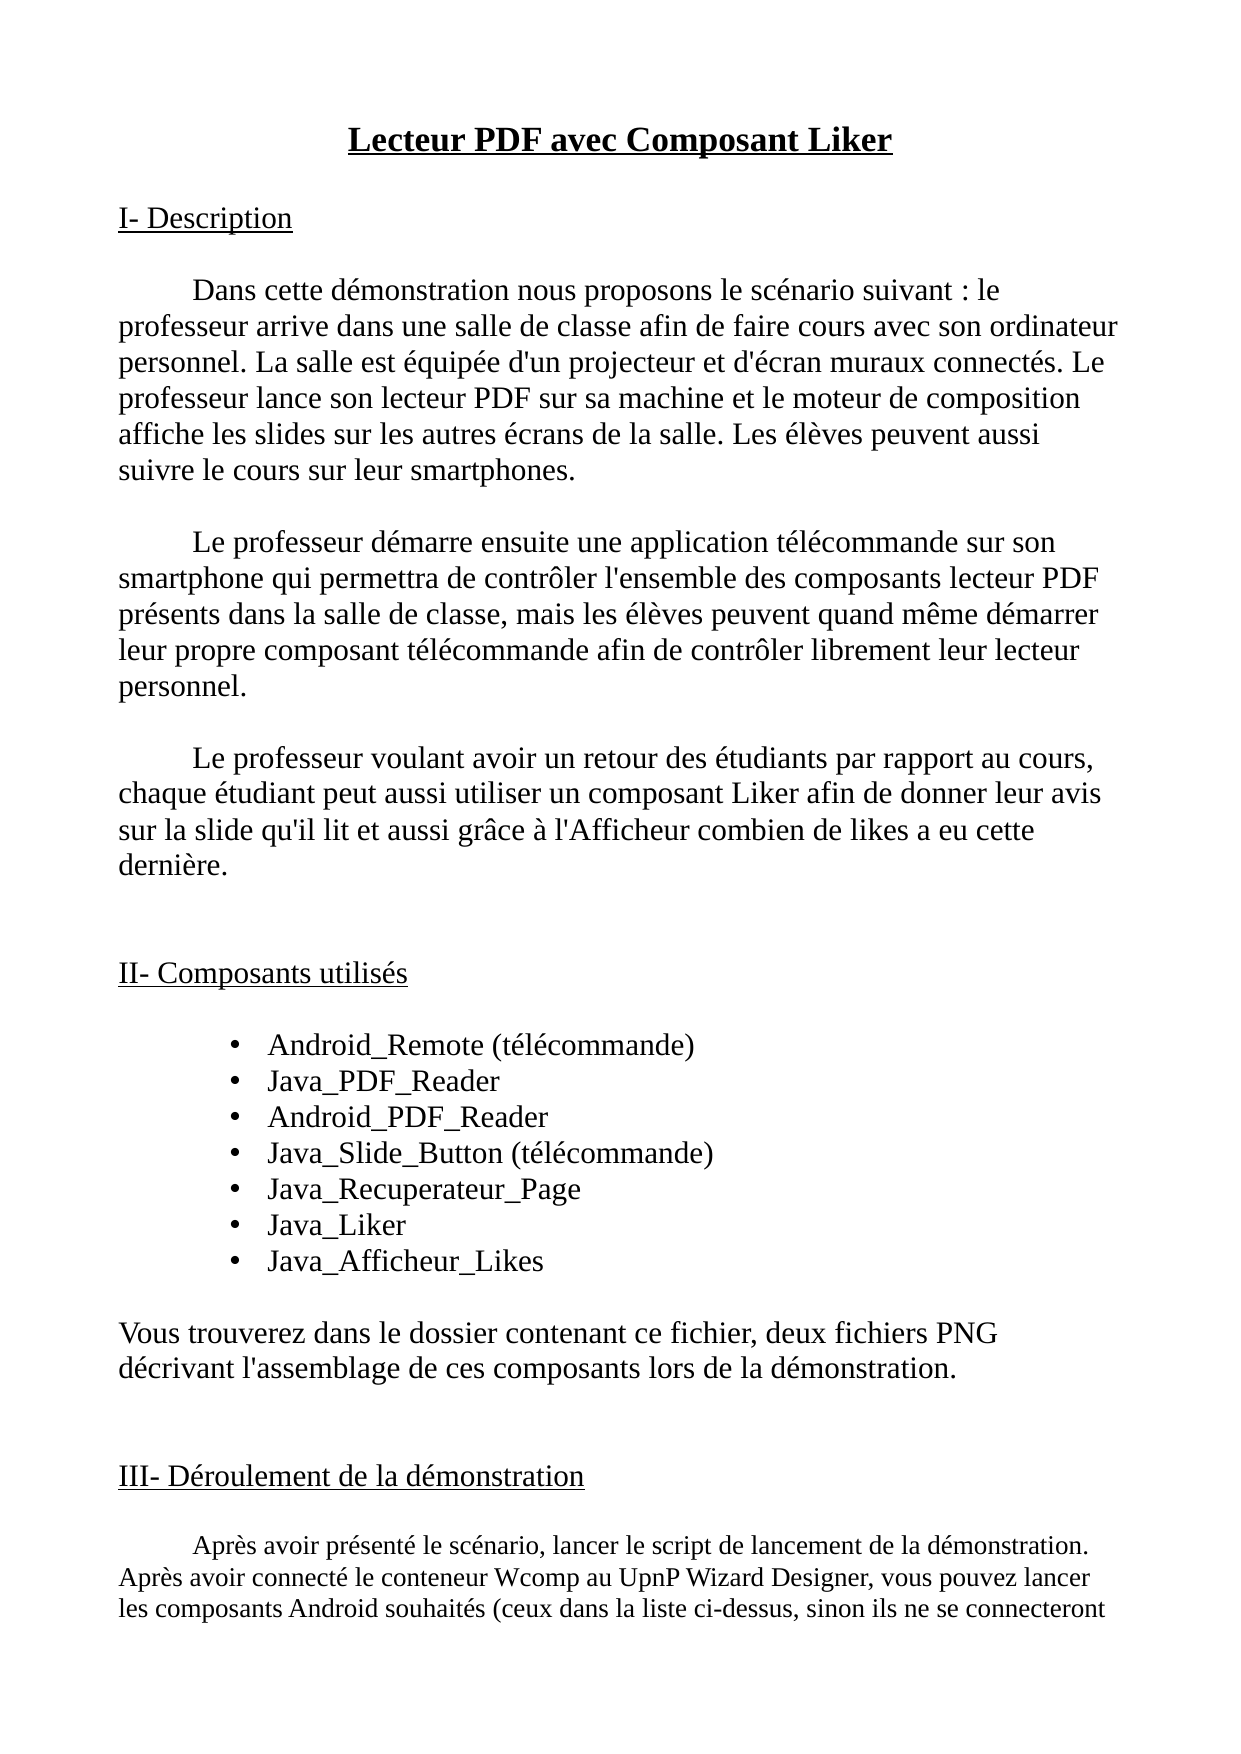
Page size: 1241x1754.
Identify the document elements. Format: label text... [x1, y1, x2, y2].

text III- Déroulement de la démonstration [118, 1458, 1122, 1493]
text Le professeur démarre ensuite une application télécommande sur son smartphone qui permettra de contrôler l'ensemble des composants lecteur PDF présents dans la salle de classe, mais les élèves peuvent quand même démarrer leur propre composant télécommande afin de contrôler librement leur lecteur personnel. [118, 523, 1122, 703]
list Android_PDF_Reader [229, 1098, 1122, 1134]
list Java_Slide_Button (télécommande) [229, 1134, 1122, 1170]
list Java_Liker [229, 1206, 1122, 1242]
list Java_PDF_Reader [229, 1062, 1122, 1098]
text Après avoir présenté le scénario, lancer le script de lancement de la démonstration. Après avoir connecté le conteneur Wcomp au UpnP Wizard Designer, vous pouvez lancer les composants Android souhaités (ceux dans la liste ci-dessus, sinon ils ne se connecteront [118, 1529, 1122, 1623]
list Android_Remote (télécommande) [229, 1026, 1122, 1062]
text Lecteur PDF avec Composant Liker [118, 118, 1122, 159]
text I- Description [118, 200, 1122, 236]
text Dans cette démonstration nous proposons le scénario suivant : le professeur arrive dans une salle de classe afin de faire cours avec son ordinateur personnel. La salle est équipée d'un projecteur et d'écran muraux connectés. Le professeur lance son lecteur PDF sur sa machine et le moteur de composition affiche les slides sur les autres écrans de la salle. Les élèves peuvent aussi suivre le cours sur leur smartphones. [118, 272, 1122, 487]
list Java_Afficheur_Likes [229, 1242, 1122, 1278]
text Vous trouverez dans le dossier contenant ce fichier, deux fichiers PNG décrivant l'assemblage de ces composants lors de la démonstration. [118, 1314, 1122, 1386]
text II- Composants utilisés [118, 954, 1122, 990]
list Java_Recuperateur_Page [229, 1170, 1122, 1206]
text Le professeur voulant avoir un retour des étudiants par rapport au cours, chaque étudiant peut aussi utiliser un composant Liker afin de donner leur avis sur la slide qu'il lit et aussi grâce à l'Afficheur combien de likes a eu cette dernière. [118, 739, 1122, 883]
